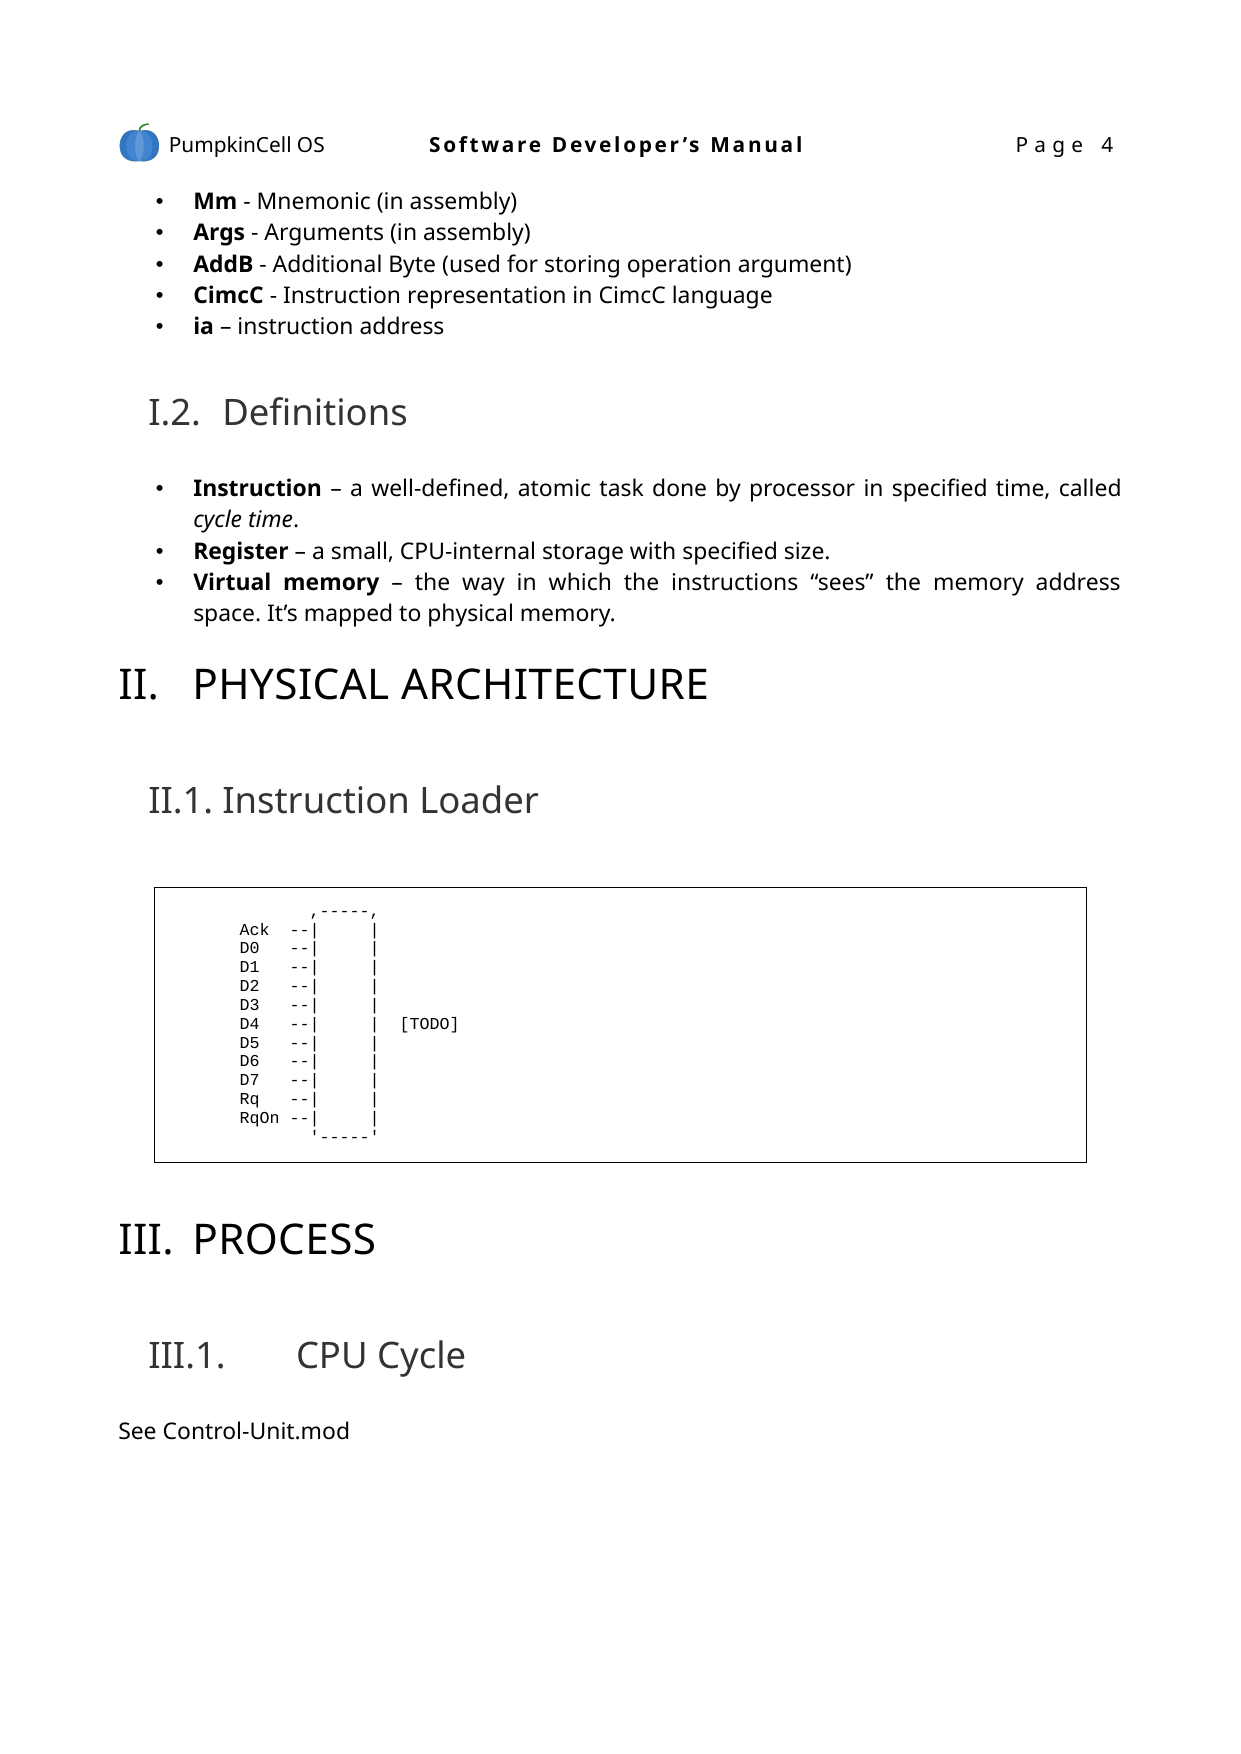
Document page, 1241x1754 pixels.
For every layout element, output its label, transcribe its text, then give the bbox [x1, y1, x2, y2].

text D5 --| | [155, 1019, 1086, 1038]
list AddB - Additional Byte (used for storing operation argument) [156, 248, 1122, 279]
subtitle Instruction Loader [148, 774, 1122, 824]
text D7 --| | [155, 1057, 1086, 1076]
subtitle Definitions [148, 386, 1122, 436]
text D4 --| | [TODO] [155, 1000, 1086, 1019]
text Ack --| | [155, 906, 1086, 925]
list ia – instruction address [156, 310, 1122, 341]
text D1 --| | [155, 944, 1086, 962]
subtitle Process [118, 1209, 1122, 1266]
list Mm - Mnemonic (in assembly) [156, 185, 1122, 216]
list Register – a small, CPU-internal storage with specified size. [156, 534, 1122, 566]
text D0 --| | [155, 925, 1086, 944]
text D3 --| | [155, 981, 1086, 1000]
list Virtual memory – the way in which the instructions “sees” the memory address space. It’s mapped to physical memory. [156, 566, 1122, 628]
subtitle Physical Architecture [118, 654, 1122, 711]
text ,-----, [155, 888, 1086, 906]
text See Control-Unit.mod [118, 1415, 1122, 1446]
text RqOn --| | [155, 1094, 1086, 1113]
text D2 --| | [155, 962, 1086, 981]
text '-----' [155, 1113, 1086, 1162]
list Args - Arguments (in assembly) [156, 216, 1122, 248]
picture [115, 118, 164, 167]
list Instruction – a well-defined, atomic task done by processor in specified time, called cycle time. [156, 472, 1122, 534]
text D6 --| | [155, 1038, 1086, 1057]
list CimcC - Instruction representation in CimcC language [156, 279, 1122, 310]
subtitle CPU Cycle [148, 1329, 1122, 1379]
text Rq --| | [155, 1076, 1086, 1094]
